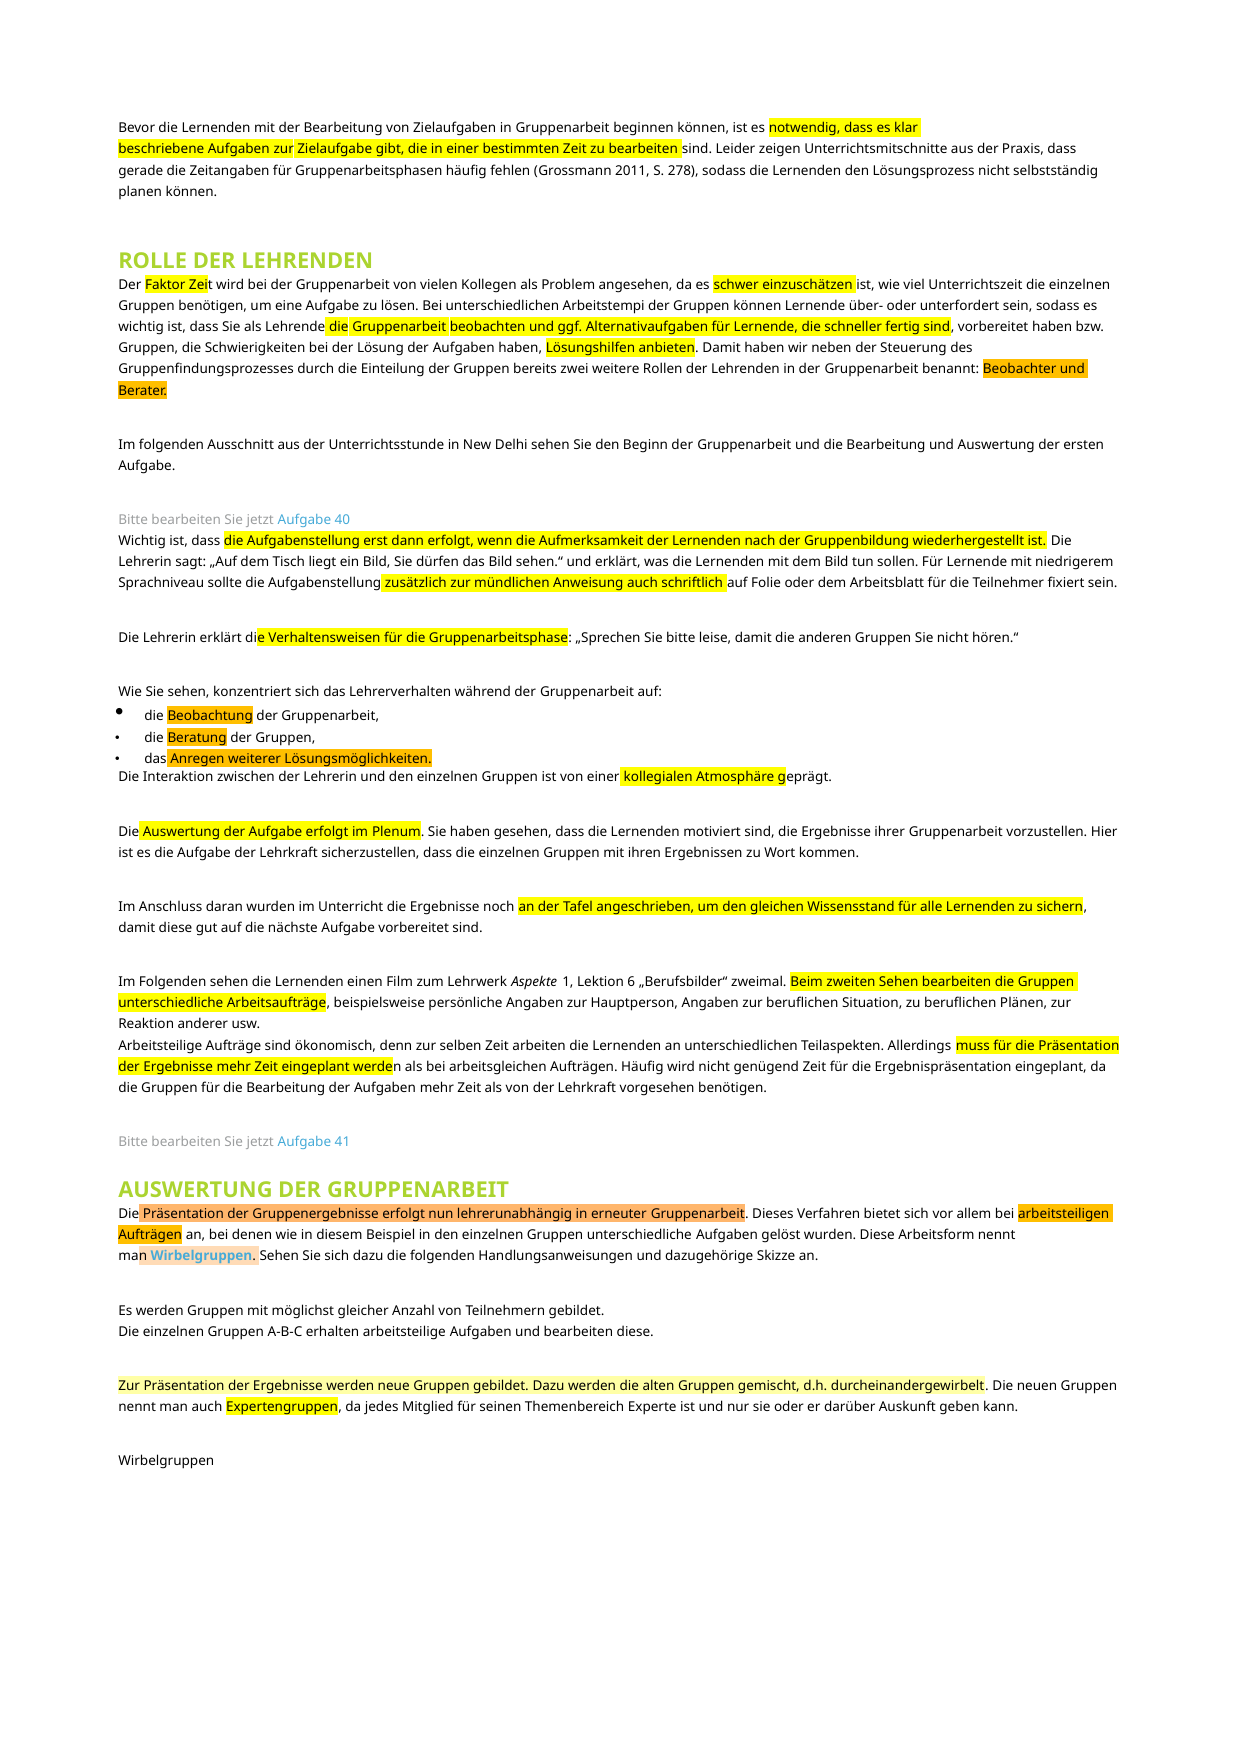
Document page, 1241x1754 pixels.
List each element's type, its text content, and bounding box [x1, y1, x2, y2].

text Die einzelnen Gruppen A-B-C erhalten arbeitsteilige Aufgaben und bearbeiten diese. [118, 1322, 1122, 1340]
text Wichtig ist, dass die Aufgabenstellung erst dann erfolgt, wenn die Aufmerksamkeit der Lernenden nach der Gruppenbildung wiederhergestellt ist. Die Lehrerin sagt: „Auf dem Tisch liegt ein Bild, Sie dürfen das Bild sehen.“ und erklärt, was die Lernenden mit dem Bild tun sollen. Für Lernende mit niedrigerem Sprachniveau sollte die Aufgabenstellung zusätzlich zur mündlichen Anweisung auch schriftlich auf Folie oder dem Arbeitsblatt für die Teilnehmer fixiert sein. [118, 531, 1122, 592]
text Die Präsentation der Gruppenergebnisse erfolgt nun lehrerunabhängig in erneuter Gruppenarbeit. Dieses Verfahren bietet sich vor allem bei arbeitsteiligen Aufträgen an, bei denen wie in diesem Beispiel in den einzelnen Gruppen unterschiedliche Aufgaben gelöst wurden. Diese Arbeitsform nennt man Wirbelgruppen. Sehen Sie sich dazu die folgenden Handlungsanweisungen und dazugehörige Skizze an. [118, 1204, 1122, 1265]
text Im Folgenden sehen die Lernenden einen Film zum Lehrwerk Aspekte 1, Lektion 6 „Berufsbilder“ zweimal. Beim zweiten Sehen bearbeiten die Gruppen unterschiedliche Arbeitsaufträge, beispielsweise persönliche Angaben zur Hauptperson, Angaben zur beruflichen Situation, zu beruflichen Plänen, zur Reaktion anderer usw. [118, 972, 1122, 1033]
list die Beratung der Gruppen, [118, 726, 1122, 746]
text Es werden Gruppen mit möglichst gleicher Anzahl von Teilnehmern gebildet. [118, 1301, 1122, 1319]
text Die Auswertung der Aufgabe erfolgt im Plenum. Sie haben gesehen, dass die Lernenden motiviert sind, die Ergebnisse ihrer Gruppenarbeit vorzustellen. Hier ist es die Aufgabe der Lehrkraft sicherzustellen, dass die einzelnen Gruppen mit ihren Ergebnissen zu Wort kommen. [118, 821, 1122, 861]
text Wirbelgruppen [118, 1451, 1122, 1469]
text Im folgenden Ausschnitt aus der Unterrichtsstunde in New Delhi sehen Sie den Beginn der Gruppenarbeit und die Bearbeitung und Auswertung der ersten Aufgabe. [118, 435, 1122, 474]
text Der Faktor Zeit wird bei der Gruppenarbeit von vielen Kollegen als Problem angesehen, da es schwer einzuschätzen ist, wie viel Unterrichtszeit die einzelnen Gruppen benötigen, um eine Aufgabe zu lösen. Bei unterschiedlichen Arbeitstempi der Gruppen können Lernende über- oder unterfordert sein, sodass es wichtig ist, dass Sie als Lehrende die Gruppenarbeit beobachten und ggf. Alternativaufgaben für Lernende, die schneller fertig sind, vorbereitet haben bzw. Gruppen, die Schwierigkeiten bei der Lösung der Aufgaben haben, Lösungshilfen anbieten. Damit haben wir neben der Steuerung des Gruppenfindungsprozesses durch die Einteilung der Gruppen bereits zwei weitere Rollen der Lehrenden in der Gruppenarbeit benannt: Beobachter und Berater. [118, 275, 1122, 399]
list die Beobachtung der Gruppenarbeit, [118, 703, 1122, 726]
text Die Interaktion zwischen der Lehrerin und den einzelnen Gruppen ist von einer kollegialen Atmosphäre geprägt. [118, 767, 1122, 786]
list das Anregen weiterer Lösungsmöglichkeiten. [118, 746, 1122, 767]
text Wie Sie sehen, konzentriert sich das Lehrerverhalten während der Gruppenarbeit auf: [118, 682, 1122, 700]
subtitle ROLLE DER LEHRENDEN [118, 245, 1122, 275]
text Im Anschluss daran wurden im Unterricht die Ergebnisse noch an der Tafel angeschrieben, um den gleichen Wissensstand für alle Lernenden zu sichern, damit diese gut auf die nächste Aufgabe vorbereitet sind. [118, 897, 1122, 936]
text Bitte bearbeiten Sie jetzt Aufgabe 40 [118, 510, 1122, 528]
text Die Lehrerin erklärt die Verhaltensweisen für die Gruppenarbeitsphase: „Sprechen Sie bitte leise, damit die anderen Gruppen Sie nicht hören.“ [118, 628, 1122, 646]
text Bitte bearbeiten Sie jetzt Aufgabe 41 [118, 1132, 1122, 1150]
subtitle AUSWERTUNG DER GRUPPENARBEIT [118, 1174, 1122, 1204]
text Bevor die Lernenden mit der Bearbeitung von Zielaufgaben in Gruppenarbeit beginnen können, ist es notwendig, dass es klar beschriebene Aufgaben zur Zielaufgabe gibt, die in einer bestimmten Zeit zu bearbeiten sind. Leider zeigen Unterrichtsmitschnitte aus der Praxis, dass gerade die Zeitangaben für Gruppenarbeitsphasen häufig fehlen (Grossmann 2011, S. 278), sodass die Lernenden den Lösungsprozess nicht selbstständig planen können. [118, 118, 1122, 200]
text Zur Präsentation der Ergebnisse werden neue Gruppen gebildet. Dazu werden die alten Gruppen gemischt, d.h. durcheinandergewirbelt. Die neuen Gruppen nennt man auch Expertengruppen, da jedes Mitglied für seinen Themenbereich Experte ist und nur sie oder er darüber Auskunft geben kann. [118, 1376, 1122, 1415]
text Arbeitsteilige Aufträge sind ökonomisch, denn zur selben Zeit arbeiten die Lernenden an unterschiedlichen Teilaspekten. Allerdings muss für die Präsentation der Ergebnisse mehr Zeit eingeplant werden als bei arbeitsgleichen Aufträgen. Häufig wird nicht genügend Zeit für die Ergebnispräsentation eingeplant, da die Gruppen für die Bearbeitung der Aufgaben mehr Zeit als von der Lehrkraft vorgesehen benötigen. [118, 1036, 1122, 1096]
